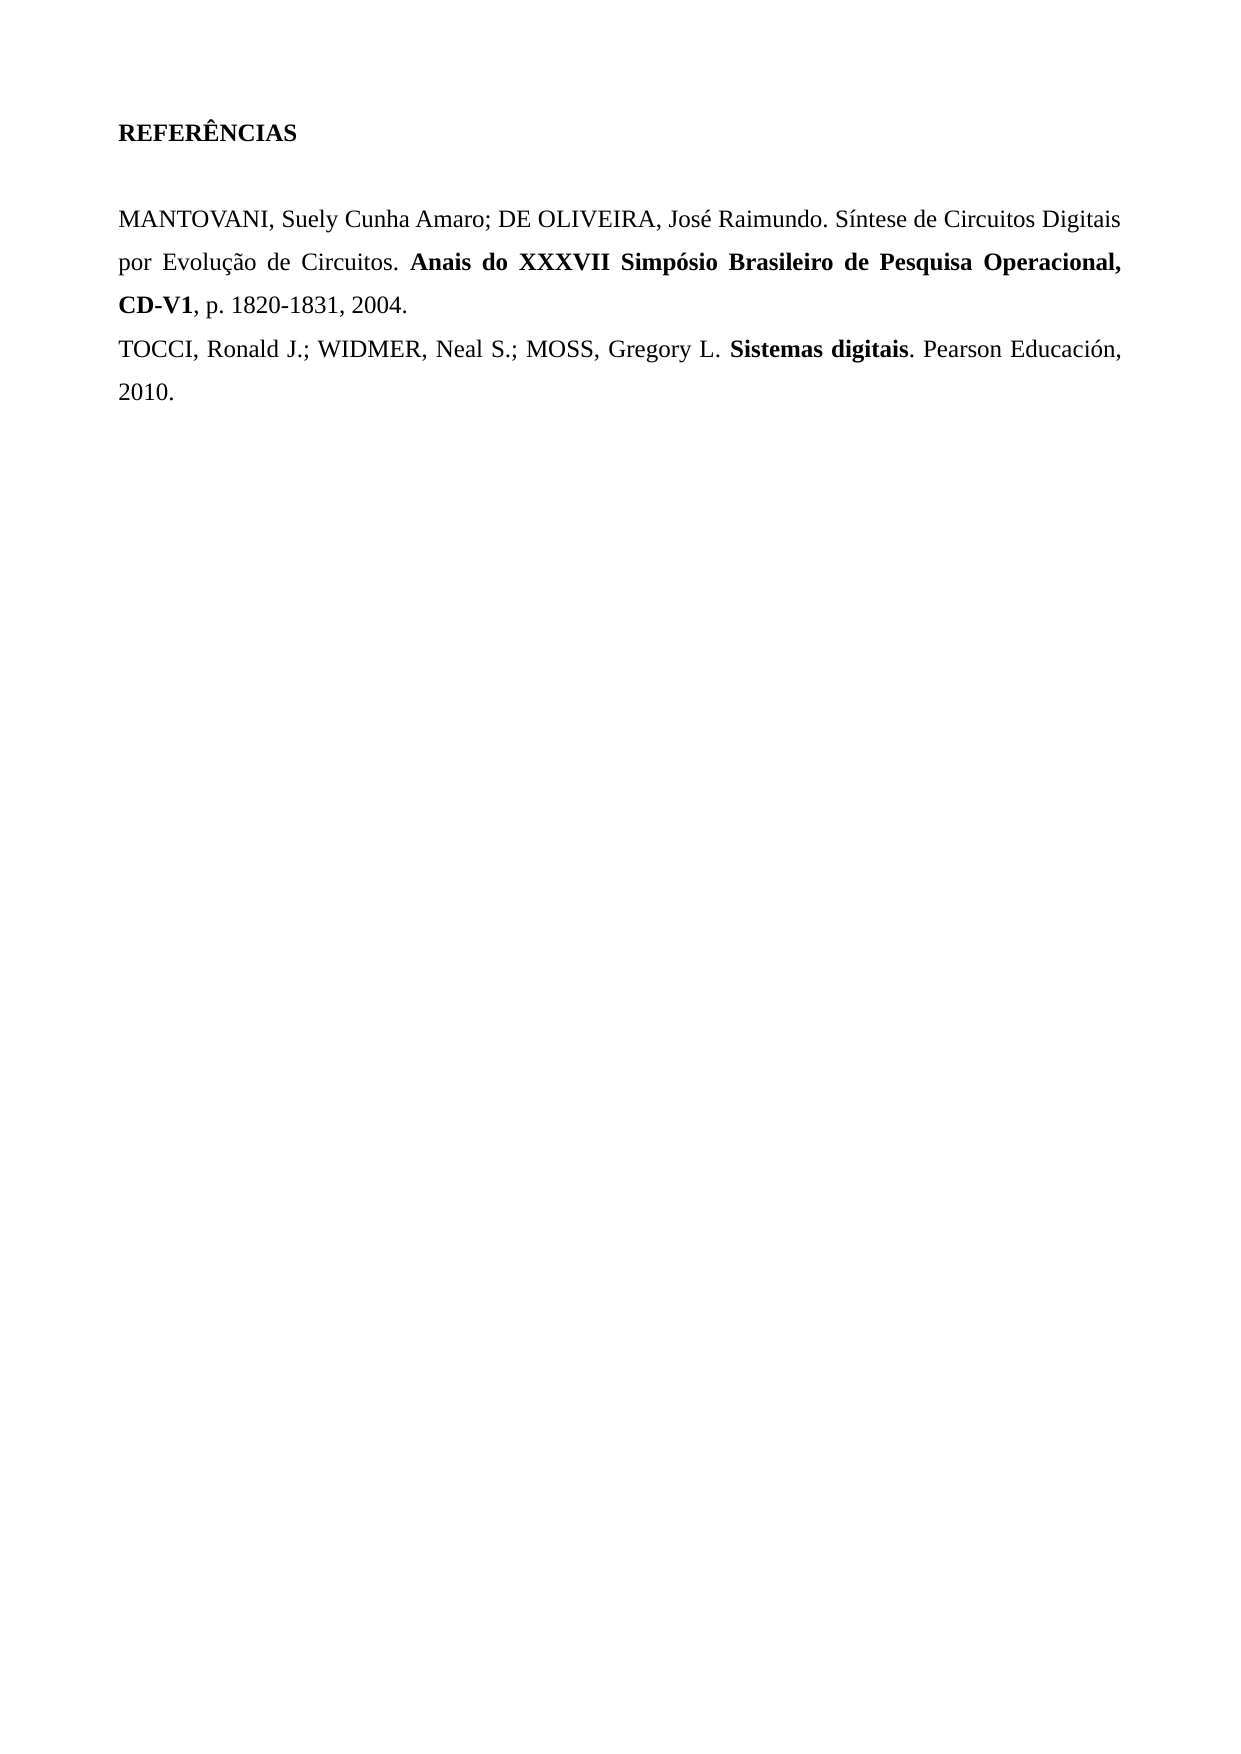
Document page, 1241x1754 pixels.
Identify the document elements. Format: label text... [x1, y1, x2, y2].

text REFERÊNCIAS [118, 118, 1122, 147]
text TOCCI, Ronald J.; WIDMER, Neal S.; MOSS, Gregory L. Sistemas digitais. Pearson Educación, 2010. [118, 334, 1122, 406]
text MANTOVANI, Suely Cunha Amaro; DE OLIVEIRA, José Raimundo. Síntese de Circuitos Digitais por Evolução de Circuitos. Anais do XXXVII Simpósio Brasileiro de Pesquisa Operacional, CD-V1, p. 1820-1831, 2004. [118, 204, 1122, 319]
